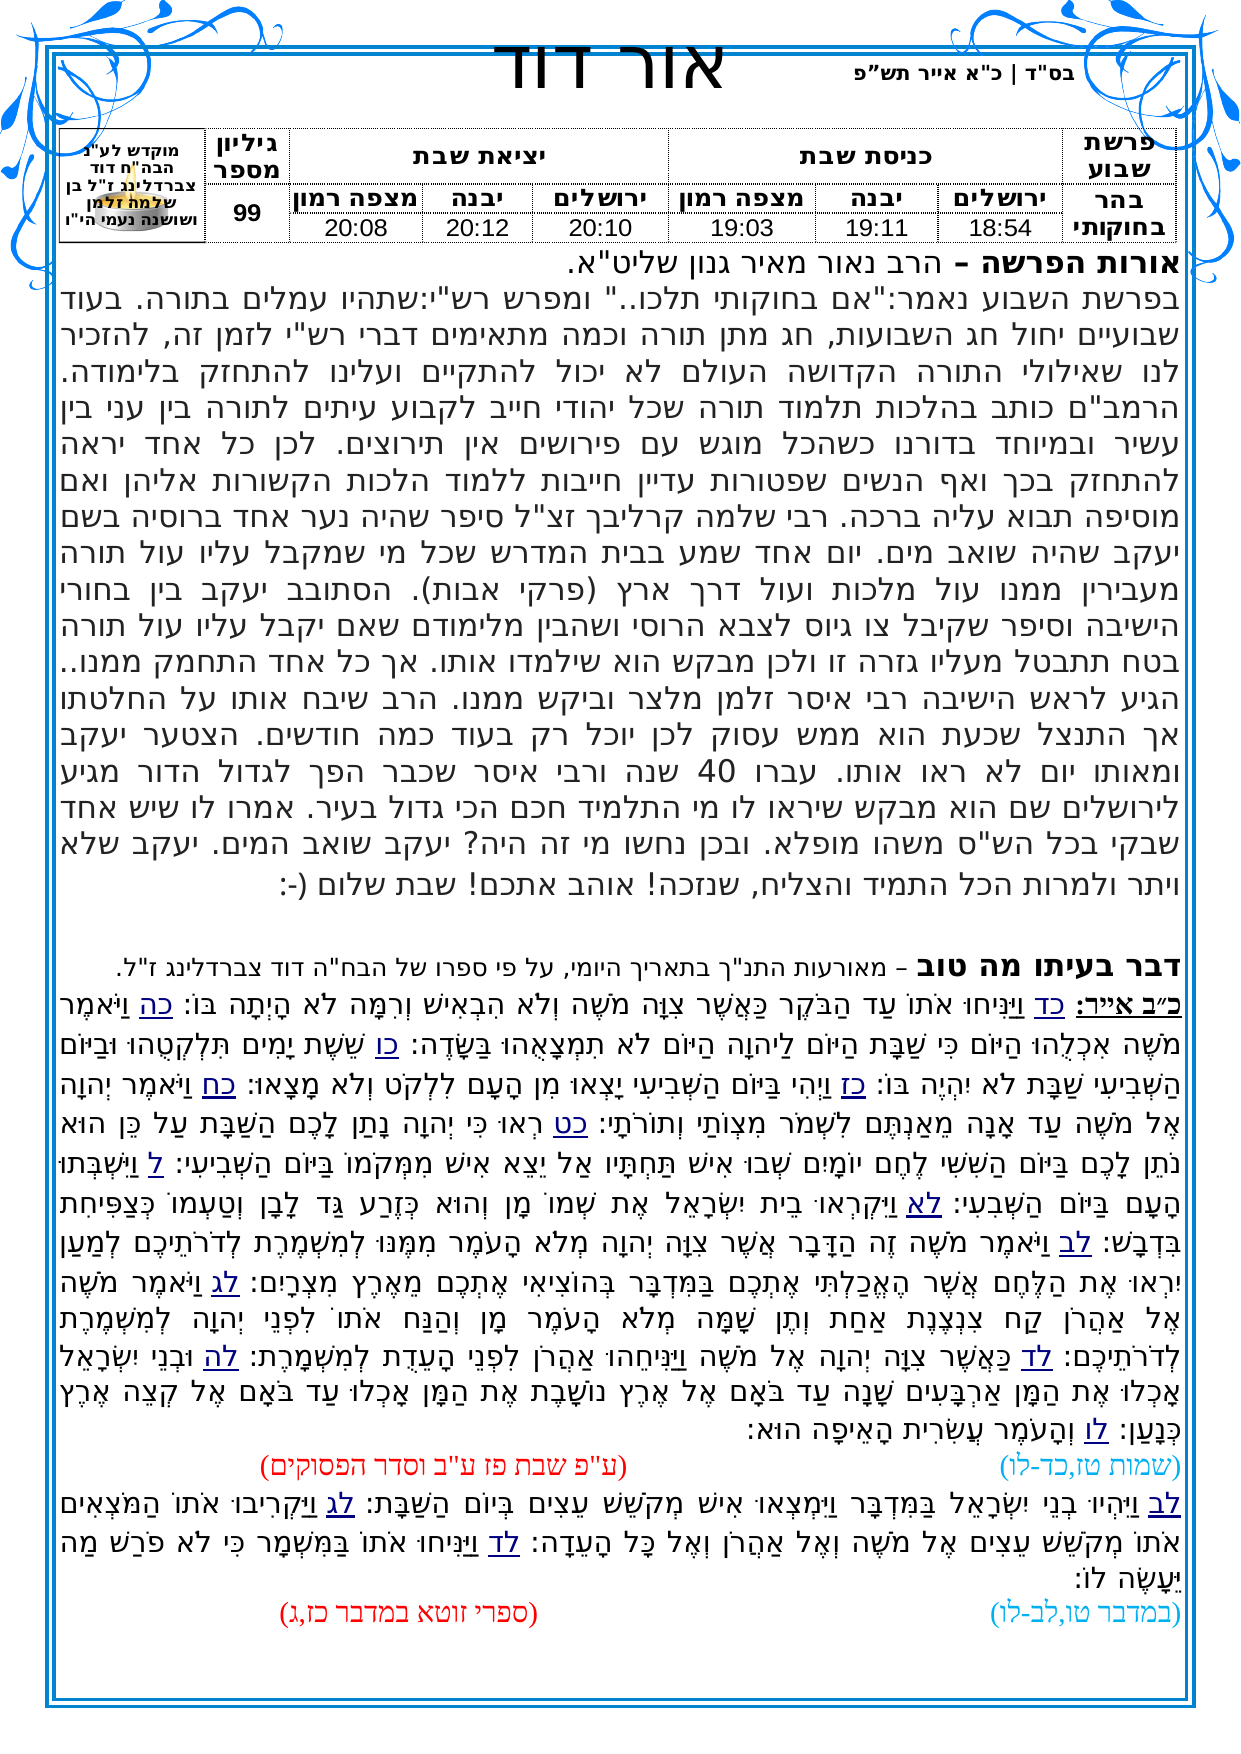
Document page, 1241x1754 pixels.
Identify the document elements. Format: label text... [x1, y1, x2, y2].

list דבר בעיתו מה טוב – מאורעות התנ"ך בתאריך היומי, על פי ספרו של הבח"ה דוד צברדלינג ז"ל.‬ [59, 947, 1182, 983]
picture [950, 0, 1241, 283]
list לב וַיִּהְיוּ בְנֵי יִשְׂרָאֵל בַּמִּדְבָּר וַיִּמְצְאוּ אִישׁ מְקֹשֵׁשׁ עֵצִים בְּיוֹם הַשַּׁבָּת: לג וַיַּקְרִיבוּ אֹתוֹ הַמֹּצְאִים אֹתוֹ מְקֹשֵׁשׁ עֵצִים אֶל מֹשֶׁה וְאֶל אַהֲרֹן וְאֶל כָּל הָעֵדָה: לד וַיַּנִּיחוּ אֹתוֹ בַּמִּשְׁמָר כִּי לֹא פֹרַשׁ מַה יֵּעָשֶׂה לוֹ: [59, 1482, 1182, 1595]
picture [49, 49, 283, 290]
picture [0, 0, 283, 290]
text בפרשת השבוע נאמר:"אם בחוקותי תלכו.." ומפרש רש"י:שתהיו עמלים בתורה. בעוד שבועיים יחול חג השבועות, חג מתן תורה וכמה מתאימים דברי רש"י לזמן זה, להזכיר לנו שאילולי התורה הקדושה העולם לא יכול להתקיים ועלינו להתחזק בלימודה.הרמב"ם כותב בהלכות תלמוד תורה שכל יהודי חייב לקבוע עיתים לתורה בין עני בין עשיר ובמיוחד בדורנו כשהכל מוגש עם פירושים אין תירוצים. לכן כל אחד יראה להתחזק בכך ואף הנשים שפטורות עדיין חייבות ללמוד הלכות הקשורות אליהן ואם מוסיפה תבוא עליה ברכה. רבי שלמה קרליבך זצ"ל סיפר שהיה נער אחד ברוסיה בשם יעקב שהיה שואב מים. יום אחד שמע בבית המדרש שכל מי שמקבל עליו עול תורה מעבירין ממנו עול מלכות ועול דרך ארץ (פרקי אבות). הסתובב יעקב בין בחורי הישיבה וסיפר שקיבל צו גיוס לצבא הרוסי ושהבין מלימודם שאם יקבל עליו עול תורה בטח תתבטל מעליו גזרה זו ולכן מבקש הוא שילמדו אותו. אך כל אחד התחמק ממנו..הגיע לראש הישיבה רבי איסר זלמן מלצר וביקש ממנו. הרב שיבח אותו על החלטתו אך התנצל שכעת הוא ממש עסוק לכן יוכל רק בעוד כמה חודשים. הצטער יעקב ומאותו יום לא ראו אותו. עברו 40 שנה ורבי איסר שכבר הפך לגדול הדור מגיע לירושלים שם הוא מבקש שיראו לו מי התלמיד חכם הכי גדול בעיר. אמרו לו שיש אחד שבקי בכל הש"ס משהו מופלא. ובכן נחשו מי זה היה? יעקב שואב המים. יעקב שלא ויתר ולמרות הכל התמיד והצליח, שנזכה! אוהב אתכם! שבת שלום ‎:-)‎ [59, 280, 1182, 904]
list (במדבר טו,לב-לו) (ספרי זוטא במדבר כז,ג) [59, 1595, 1182, 1629]
list כ״ב אייר: כד וַיַּנִּיחוּ אֹתוֹ עַד הַבֹּקֶר כַּאֲשֶׁר צִוָּה מֹשֶׁה וְלֹא הִבְאִישׁ וְרִמָּה לֹא הָיְתָה בּוֹ: כה וַיֹּאמֶר מֹשֶׁה אִכְלֻהוּ הַיּוֹם כִּי שַׁבָּת הַיּוֹם לַיהוָה הַיּוֹם לֹא תִמְצָאֻהוּ בַּשָּׂדֶה: כו שֵׁשֶׁת יָמִים תִּלְקְטֻהוּ וּבַיּוֹם הַשְּׁבִיעִי שַׁבָּת לֹא יִהְיֶה בּוֹ: כז וַיְהִי בַּיּוֹם הַשְּׁבִיעִי יָצְאוּ מִן הָעָם לִלְקֹט וְלֹא מָצָאוּ: כח וַיֹּאמֶר יְהוָה אֶל מֹשֶׁה עַד אָנָה מֵאַנְתֶּם לִשְׁמֹר מִצְו‍ֹתַי וְתוֹרֹתָי: כט רְאוּ כִּי יְהוָה נָתַן לָכֶם הַשַּׁבָּת עַל כֵּן הוּא נֹתֵן לָכֶם בַּיּוֹם הַשִּׁשִּׁי לֶחֶם יוֹמָיִם שְׁבוּ אִישׁ תַּחְתָּיו אַל יֵצֵא אִישׁ מִמְּקֹמוֹ בַּיּוֹם הַשְּׁבִיעִי: ל וַיִּשְׁבְּתוּ הָעָם בַּיּוֹם הַשְּׁבִעִי: לא וַיִּקְרְאוּ בֵית יִשְׂרָאֵל אֶת שְׁמוֹ מָן וְהוּא כְּזֶרַע גַּד לָבָן וְטַעְמוֹ כְּצַפִּיחִת בִּדְבָשׁ: לב וַיֹּאמֶר מֹשֶׁה זֶה הַדָּבָר אֲשֶׁר צִוָּה יְהוָה מְלֹא הָעֹמֶר מִמֶּנּוּ לְמִשְׁמֶרֶת לְדֹרֹתֵיכֶם לְמַעַן יִרְאוּ אֶת הַלֶּחֶם אֲשֶׁר הֶאֱכַלְתִּי אֶתְכֶם בַּמִּדְבָּר בְּהוֹצִיאִי אֶתְכֶם מֵאֶרֶץ מִצְרָיִם: לג וַיֹּאמֶר מֹשֶׁה אֶל אַהֲרֹן קַח צִנְצֶנֶת אַחַת וְתֶן שָׁמָּה מְלֹא הָעֹמֶר מָן וְהַנַּח אֹתוֹ לִפְנֵי יְהוָה לְמִשְׁמֶרֶת לְדֹרֹתֵיכֶם: לד כַּאֲשֶׁר צִוָּה יְהוָה אֶל מֹשֶׁה וַיַּנִּיחֵהוּ אַהֲרֹן לִפְנֵי הָעֵדֻת לְמִשְׁמָרֶת: לה וּבְנֵי יִשְׂרָאֵל אָכְלוּ אֶת הַמָּן אַרְבָּעִים שָׁנָה עַד בֹּאָם אֶל אֶרֶץ נוֹשָׁבֶת אֶת הַמָּן אָכְלוּ עַד בֹּאָם אֶל קְצֵה אֶרֶץ כְּנָעַן: לו וְהָעֹמֶר עֲשִׂרִית הָאֵיפָה הוּא: [59, 983, 1182, 1448]
picture [56, 56, 283, 290]
text אורות הפרשה – הרב נאור מאיר גנון שליט"א. [283, 119, 950, 280]
list (שמות טז,כד-לו) (ע"פ שבת פז ע"ב וסדר הפסוקים) [59, 1448, 1182, 1482]
